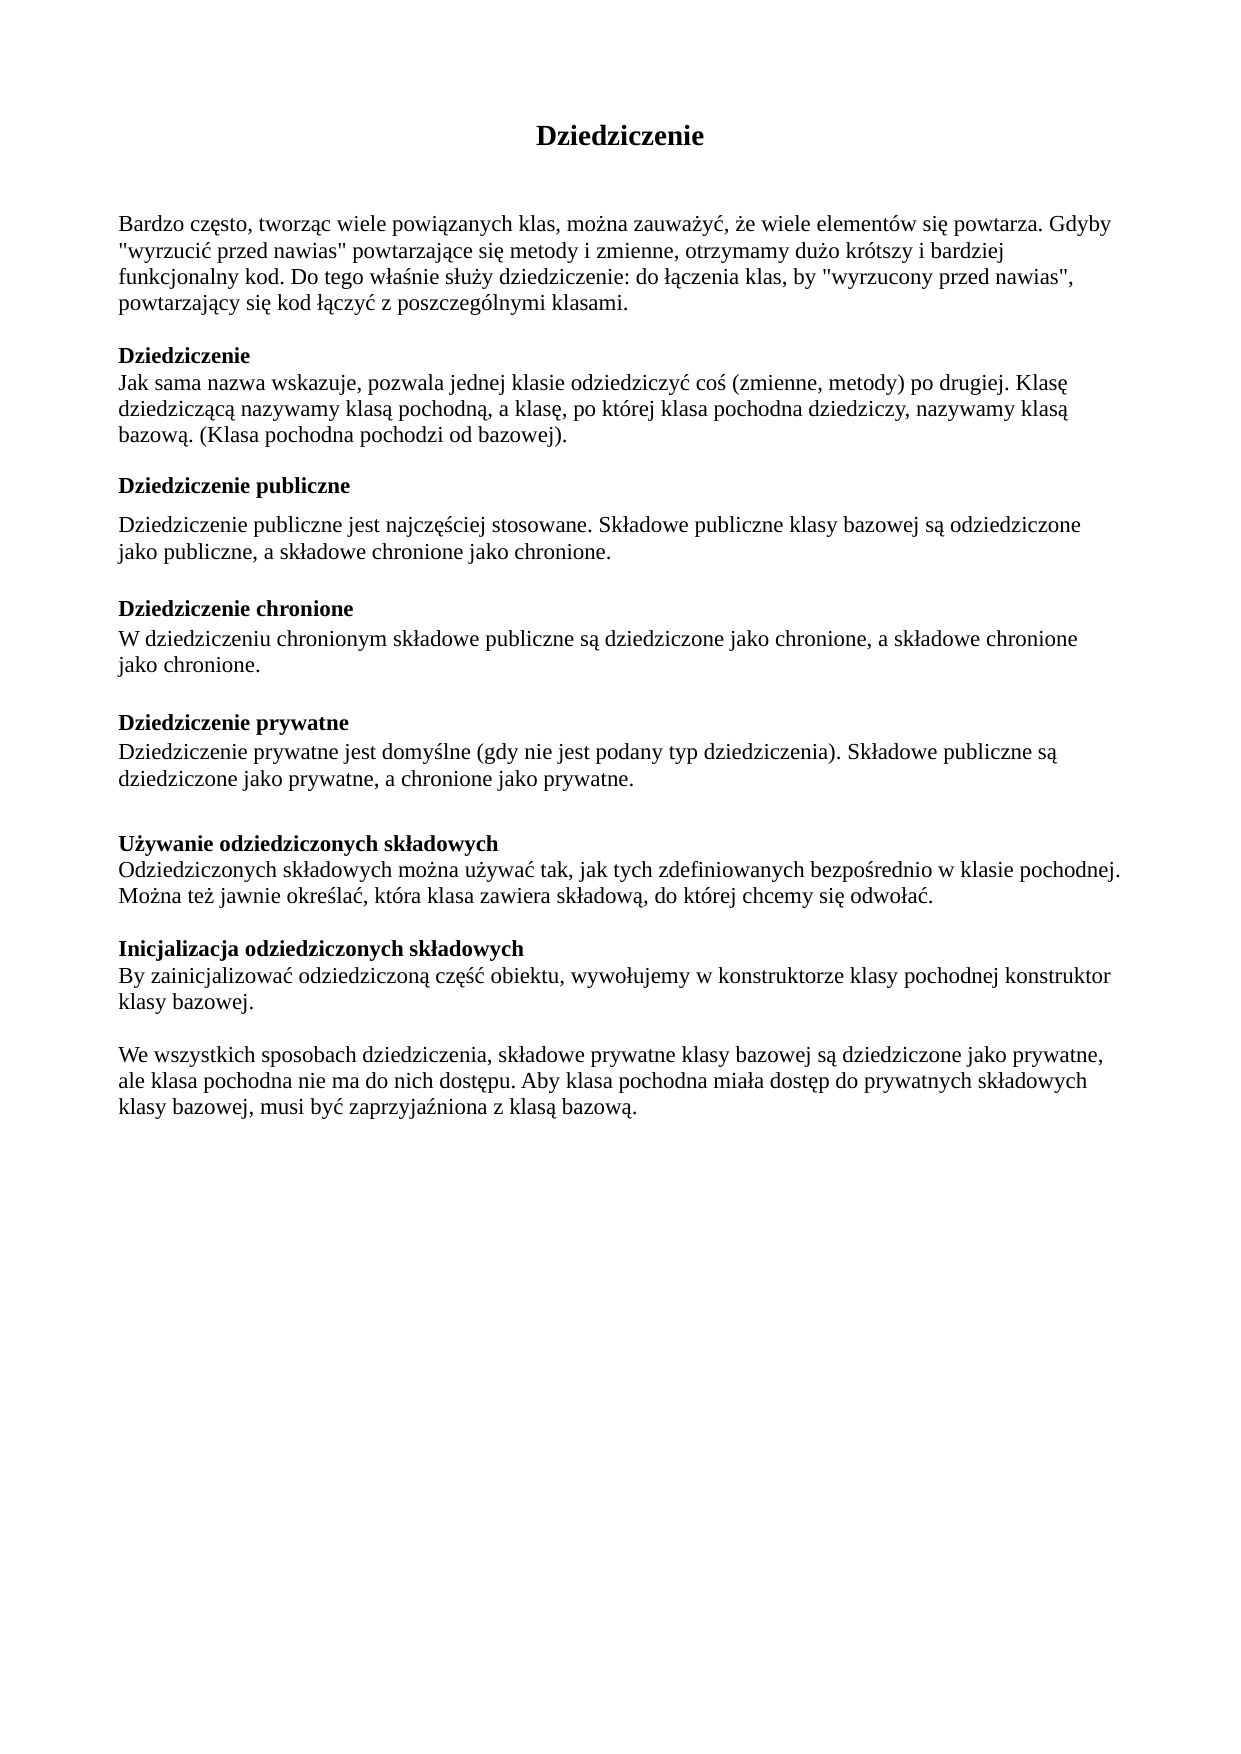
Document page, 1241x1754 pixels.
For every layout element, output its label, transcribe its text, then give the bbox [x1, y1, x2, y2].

text Dziedziczenie prywatne jest domyślne (gdy nie jest podany typ dziedziczenia). Składowe publiczne są dziedziczone jako prywatne, a chronione jako prywatne. [118, 738, 1122, 817]
text Dziedziczenie publiczne jest najczęściej stosowane. Składowe publiczne klasy bazowej są odziedziczone jako publiczne, a składowe chronione jako chronione. [118, 511, 1122, 564]
text Jak sama nazwa wskazuje, pozwala jednej klasie odziedziczyć coś (zmienne, metody) po drugiej. Klasę dziedziczącą nazywamy klasą pochodną, a klasę, po której klasa pochodna dziedziczy, nazywamy klasą bazową. (Klasa pochodna pochodzi od bazowej). [118, 368, 1122, 448]
text W dziedziczeniu chronionym składowe publiczne są dziedziczone jako chronione, a składowe chronione jako chronione. [118, 625, 1122, 678]
text Dziedziczenie [118, 118, 1122, 152]
text Odziedziczonych składowych można używać tak, jak tych zdefiniowanych bezpośrednio w klasie pochodnej. Można też jawnie określać, która klasa zawiera składową, do której chcemy się odwołać. [118, 856, 1122, 909]
subtitle Dziedziczenie chronione [118, 595, 1122, 622]
text By zainicjalizować odziedziczoną część obiektu, wywołujemy w konstruktorze klasy pochodnej konstruktor klasy bazowej. [118, 962, 1122, 1014]
text Dziedziczenie [118, 342, 1122, 368]
text Używanie odziedziczonych składowych [118, 830, 1122, 856]
text Inicjalizacja odziedziczonych składowych [118, 935, 1122, 962]
text Bardzo często, tworząc wiele powiązanych klas, można zauważyć, że wiele elementów się powtarza. Gdyby "wyrzucić przed nawias" powtarzające się metody i zmienne, otrzymamy dużo krótszy i bardziej funkcjonalny kod. Do tego właśnie służy dziedziczenie: do łączenia klas, by "wyrzucony przed nawias", powtarzający się kod łączyć z poszczególnymi klasami. [118, 210, 1122, 316]
subtitle Dziedziczenie publiczne [118, 473, 1122, 499]
subtitle Dziedziczenie prywatne [118, 709, 1122, 735]
text We wszystkich sposobach dziedziczenia, składowe prywatne klasy bazowej są dziedziczone jako prywatne, ale klasa pochodna nie ma do nich dostępu. Aby klasa pochodna miała dostęp do prywatnych składowych klasy bazowej, musi być zaprzyjaźniona z klasą bazową. [118, 1041, 1122, 1120]
